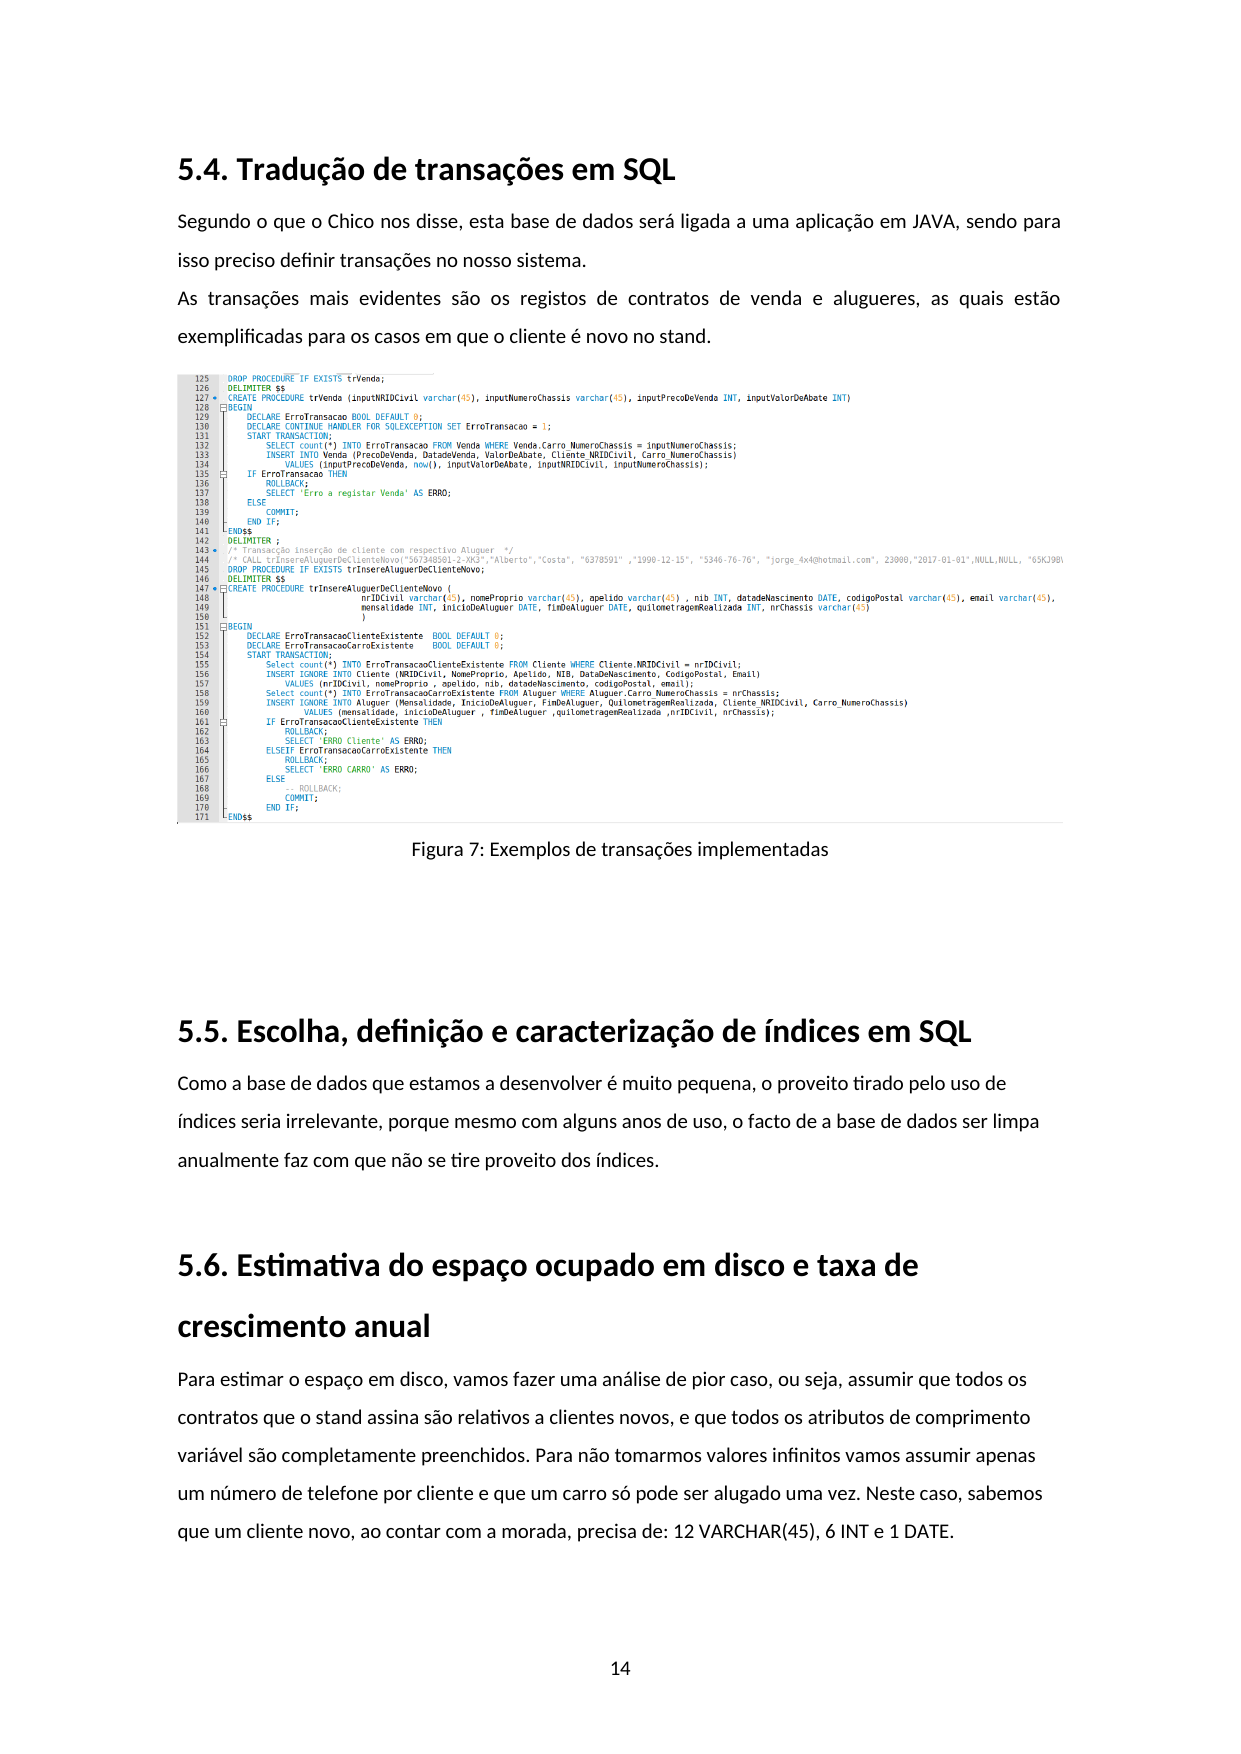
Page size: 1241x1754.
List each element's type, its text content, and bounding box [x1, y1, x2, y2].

text Para estimar o espaço em disco, vamos fazer uma análise de pior caso, ou seja, assumir que todos os contratos que o stand assina são relativos a clientes novos, e que todos os atributos de comprimento variável são completamente preenchidos. Para não tomarmos valores infinitos vamos assumir apenas um número de telefone por cliente e que um carro só pode ser alugado uma vez. Neste caso, sabemos que um cliente novo, ao contar com a morada, precisa de: 12 VARCHAR(45), 6 INT e 1 DATE. [177, 1366, 1063, 1544]
text Segundo o que o Chico nos disse, esta base de dados será ligada a uma aplicação em JAVA, sendo para isso preciso definir transações no nosso sistema. [177, 209, 1063, 272]
subtitle 5.6. Estimativa do espaço ocupado em disco e taxa de crescimento anual [177, 1244, 1063, 1346]
subtitle 5.5. Escolha, definição e caracterização de índices em SQL [177, 1009, 1063, 1050]
subtitle 5.4. Tradução de transações em SQL [177, 148, 1063, 188]
text Figura 7: Exemplos de transações implementadas [177, 824, 1063, 862]
text As transações mais evidentes são os registos de contratos de venda e alugueres, as quais estão exemplificadas para os casos em que o cliente é novo no stand. [177, 285, 1063, 348]
text Como a base de dados que estamos a desenvolver é muito pequena, o proveito tirado pelo uso de índices seria irrelevante, porque mesmo com alguns anos de uso, o facto de a base de dados ser limpa anualmente faz com que não se tire proveito dos índices. [177, 1071, 1063, 1172]
picture [177, 373, 1063, 824]
